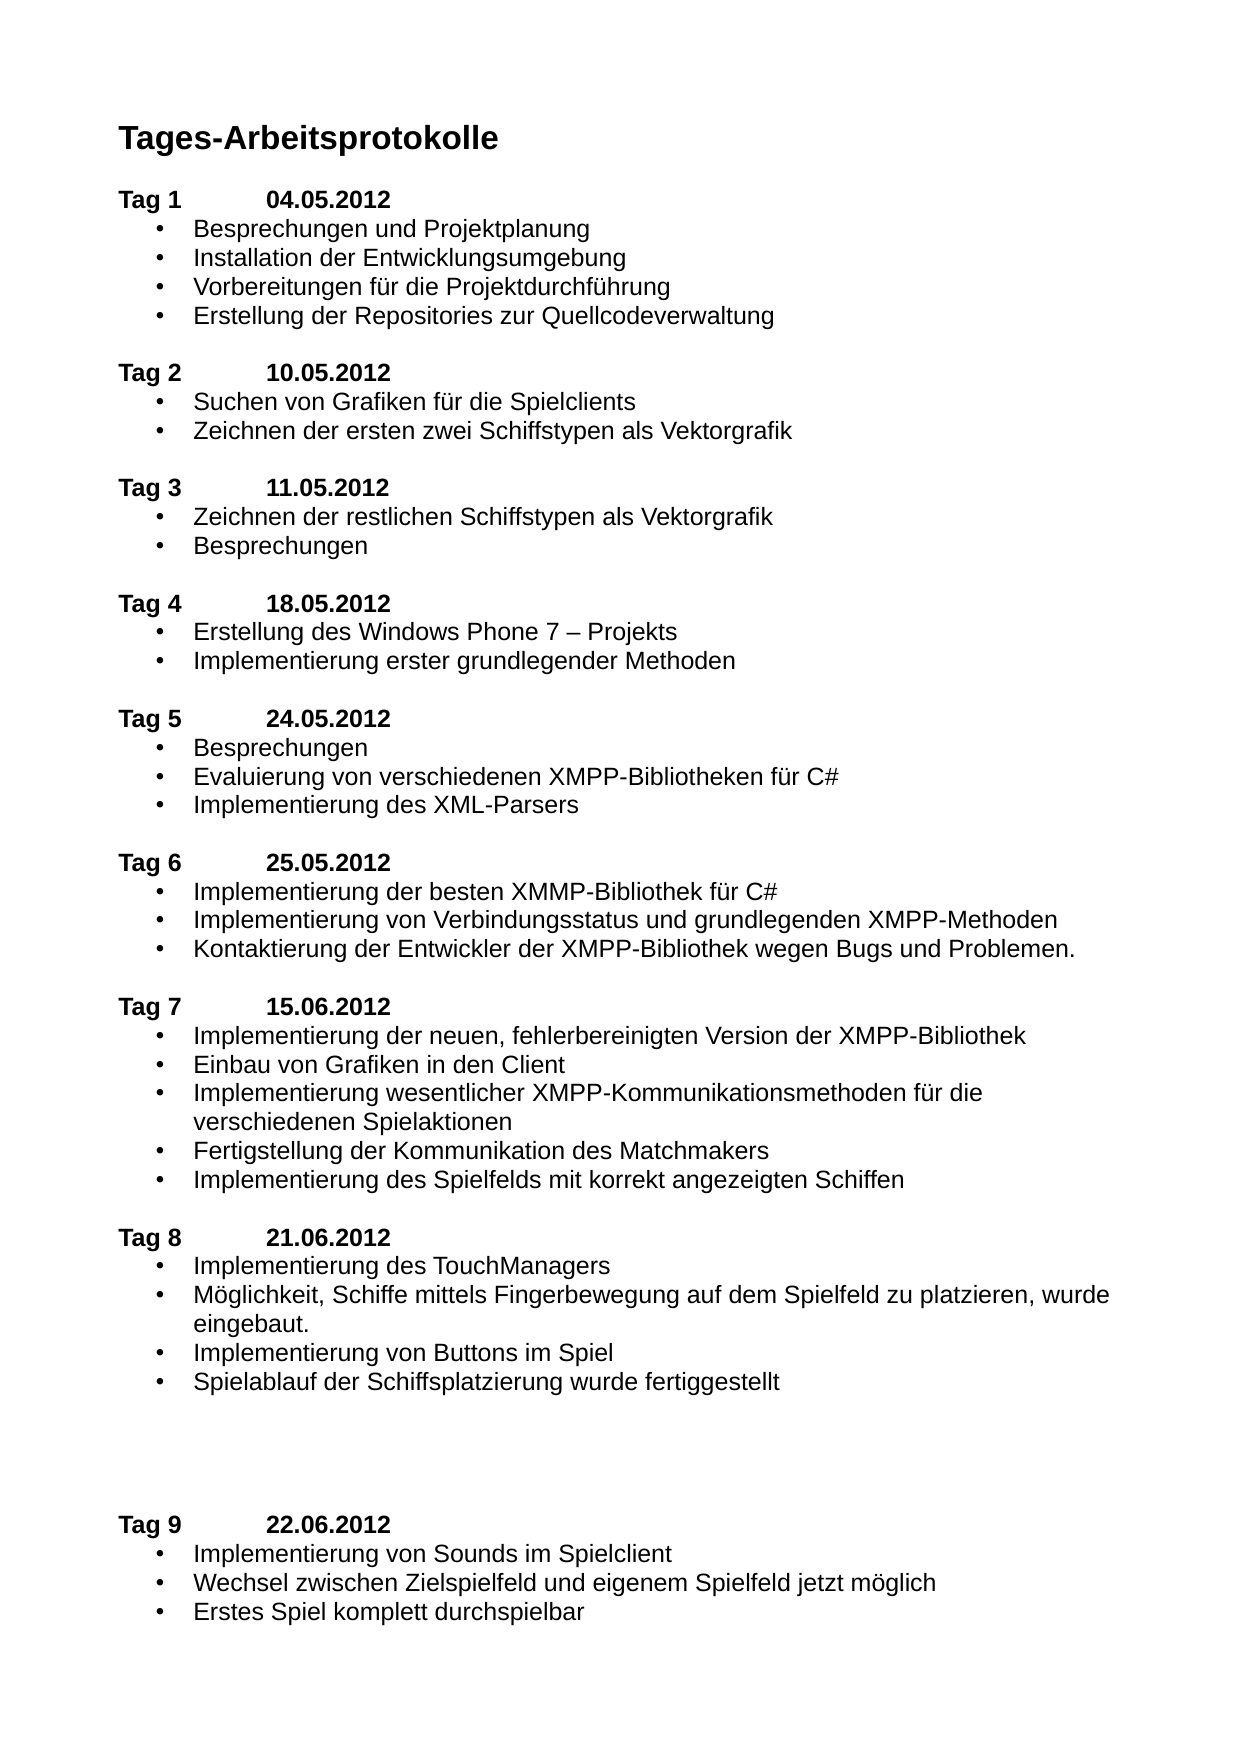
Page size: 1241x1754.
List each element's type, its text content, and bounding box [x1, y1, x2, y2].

list Spielablauf der Schiffsplatzierung wurde fertiggestellt [156, 1367, 1122, 1395]
list Suchen von Grafiken für die Spielclients [156, 387, 1122, 416]
list Einbau von Grafiken in den Client [156, 1049, 1122, 1078]
text Tag 9 22.06.2012 [118, 1510, 1122, 1539]
text Tag 7 15.06.2012 [118, 992, 1122, 1021]
text Tag 3 11.05.2012 [118, 473, 1122, 502]
list Erstes Spiel komplett durchspielbar [156, 1597, 1122, 1626]
list Implementierung von Sounds im Spielclient [156, 1539, 1122, 1568]
list Zeichnen der ersten zwei Schiffstypen als Vektorgrafik [156, 416, 1122, 445]
list Implementierung wesentlicher XMPP-Kommunikationsmethoden für die verschiedenen Spielaktionen [156, 1078, 1122, 1136]
list Vorbereitungen für die Projektdurchführung [156, 272, 1122, 301]
list Implementierung des TouchManagers [156, 1251, 1122, 1280]
list Besprechungen [156, 733, 1122, 761]
list Zeichnen der restlichen Schiffstypen als Vektorgrafik [156, 502, 1122, 531]
list Kontaktierung der Entwickler der XMPP-Bibliothek wegen Bugs und Problemen. [156, 934, 1122, 963]
text Tag 6 25.05.2012 [118, 848, 1122, 877]
list Implementierung des Spielfelds mit korrekt angezeigten Schiffen [156, 1165, 1122, 1194]
list Implementierung des XML-Parsers [156, 790, 1122, 819]
text Tag 8 21.06.2012 [118, 1222, 1122, 1251]
list Möglichkeit, Schiffe mittels Fingerbewegung auf dem Spielfeld zu platzieren, wurde eingebaut. [156, 1280, 1122, 1338]
text Tag 5 24.05.2012 [118, 704, 1122, 733]
list Fertigstellung der Kommunikation des Matchmakers [156, 1136, 1122, 1165]
list Wechsel zwischen Zielspielfeld und eigenem Spielfeld jetzt möglich [156, 1568, 1122, 1597]
list Besprechungen [156, 531, 1122, 560]
text Tag 2 10.05.2012 [118, 358, 1122, 387]
text Tages-Arbeitsprotokolle [118, 118, 1122, 157]
list Evaluierung von verschiedenen XMPP-Bibliotheken für C# [156, 761, 1122, 790]
list Installation der Entwicklungsumgebung [156, 243, 1122, 272]
list Implementierung von Verbindungsstatus und grundlegenden XMPP-Methoden [156, 906, 1122, 934]
list Implementierung von Buttons im Spiel [156, 1338, 1122, 1367]
list Implementierung der besten XMMP-Bibliothek für C# [156, 877, 1122, 906]
list Implementierung der neuen, fehlerbereinigten Version der XMPP-Bibliothek [156, 1021, 1122, 1049]
list Erstellung des Windows Phone 7 – Projekts [156, 617, 1122, 646]
text Tag 1 04.05.2012 [118, 185, 1122, 214]
list Besprechungen und Projektplanung [156, 214, 1122, 243]
list Erstellung der Repositories zur Quellcodeverwaltung [156, 301, 1122, 329]
list Implementierung erster grundlegender Methoden [156, 646, 1122, 675]
text Tag 4 18.05.2012 [118, 589, 1122, 617]
